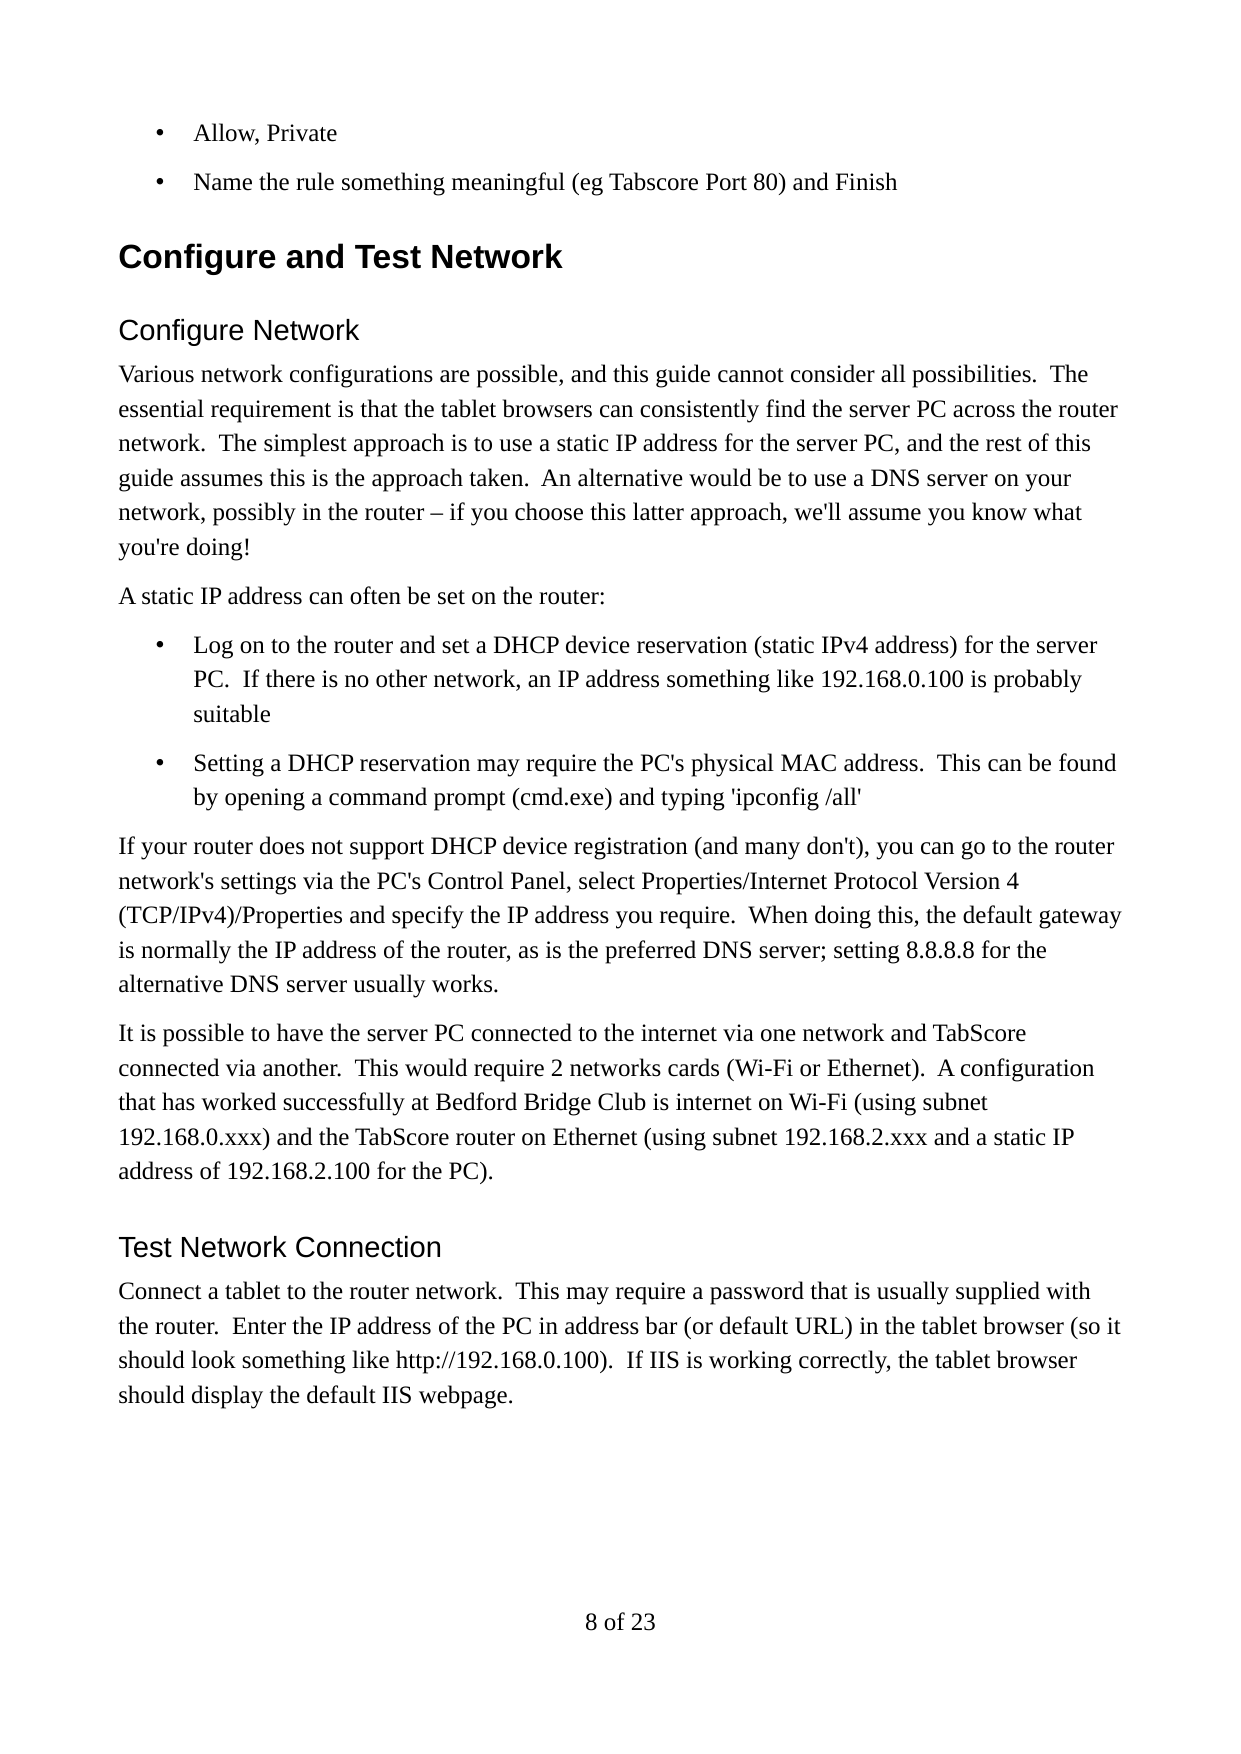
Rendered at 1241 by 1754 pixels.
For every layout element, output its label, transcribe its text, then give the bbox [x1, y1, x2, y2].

list Setting a DHCP reservation may require the PC's physical MAC address. This can be found by opening a command prompt (cmd.exe) and typing 'ipconfig /all' [156, 748, 1122, 811]
text Connect a tablet to the router network. This may require a password that is usually supplied with the router. Enter the IP address of the PC in address bar (or default URL) in the tablet browser (so it should look something like http://192.168.0.100). If IIS is working correctly, the tablet browser should display the default IIS webpage. [118, 1276, 1122, 1408]
text A static IP address can often be set on the router: [118, 581, 1122, 609]
text If your router does not support DHCP device registration (and many don't), you can go to the router network's settings via the PC's Control Panel, select Properties/Internet Protocol Version 4 (TCP/IPv4)/Properties and specify the IP address you require. When doing this, the default gateway is normally the IP address of the router, as is the preferred DNS server; setting 8.8.8.8 for the alternative DNS server usually works. [118, 831, 1122, 998]
subtitle Configure and Test Network [118, 237, 1122, 276]
subtitle Test Network Connection [118, 1230, 1122, 1264]
list Name the rule something meaningful (eg Tabscore Port 80) and Finish [156, 167, 1122, 196]
text It is possible to have the server PC connected to the internet via one network and TabScore connected via another. This would require 2 networks cards (Wi-Fi or Ethernet). A configuration that has worked successfully at Bedford Bridge Club is internet on Wi-Fi (using subnet 192.168.0.xxx) and the TabScore router on Ethernet (using subnet 192.168.2.xxx and a static IP address of 192.168.2.100 for the PC). [118, 1018, 1122, 1185]
list Log on to the router and set a DHCP device reservation (static IPv4 address) for the server PC. If there is no other network, an IP address something like 192.168.0.100 is probably suitable [156, 630, 1122, 727]
subtitle Configure Network [118, 313, 1122, 347]
text Various network configurations are possible, and this guide cannot consider all possibilities. The essential requirement is that the tablet browsers can consistently find the server PC across the router network. The simplest approach is to use a static IP address for the server PC, and the rest of this guide assumes this is the approach taken. An alternative would be to use a DNS server on your network, possibly in the router – if you choose this latter approach, we'll assume you know what you're doing! [118, 359, 1122, 560]
list Allow, Private [156, 118, 1122, 147]
